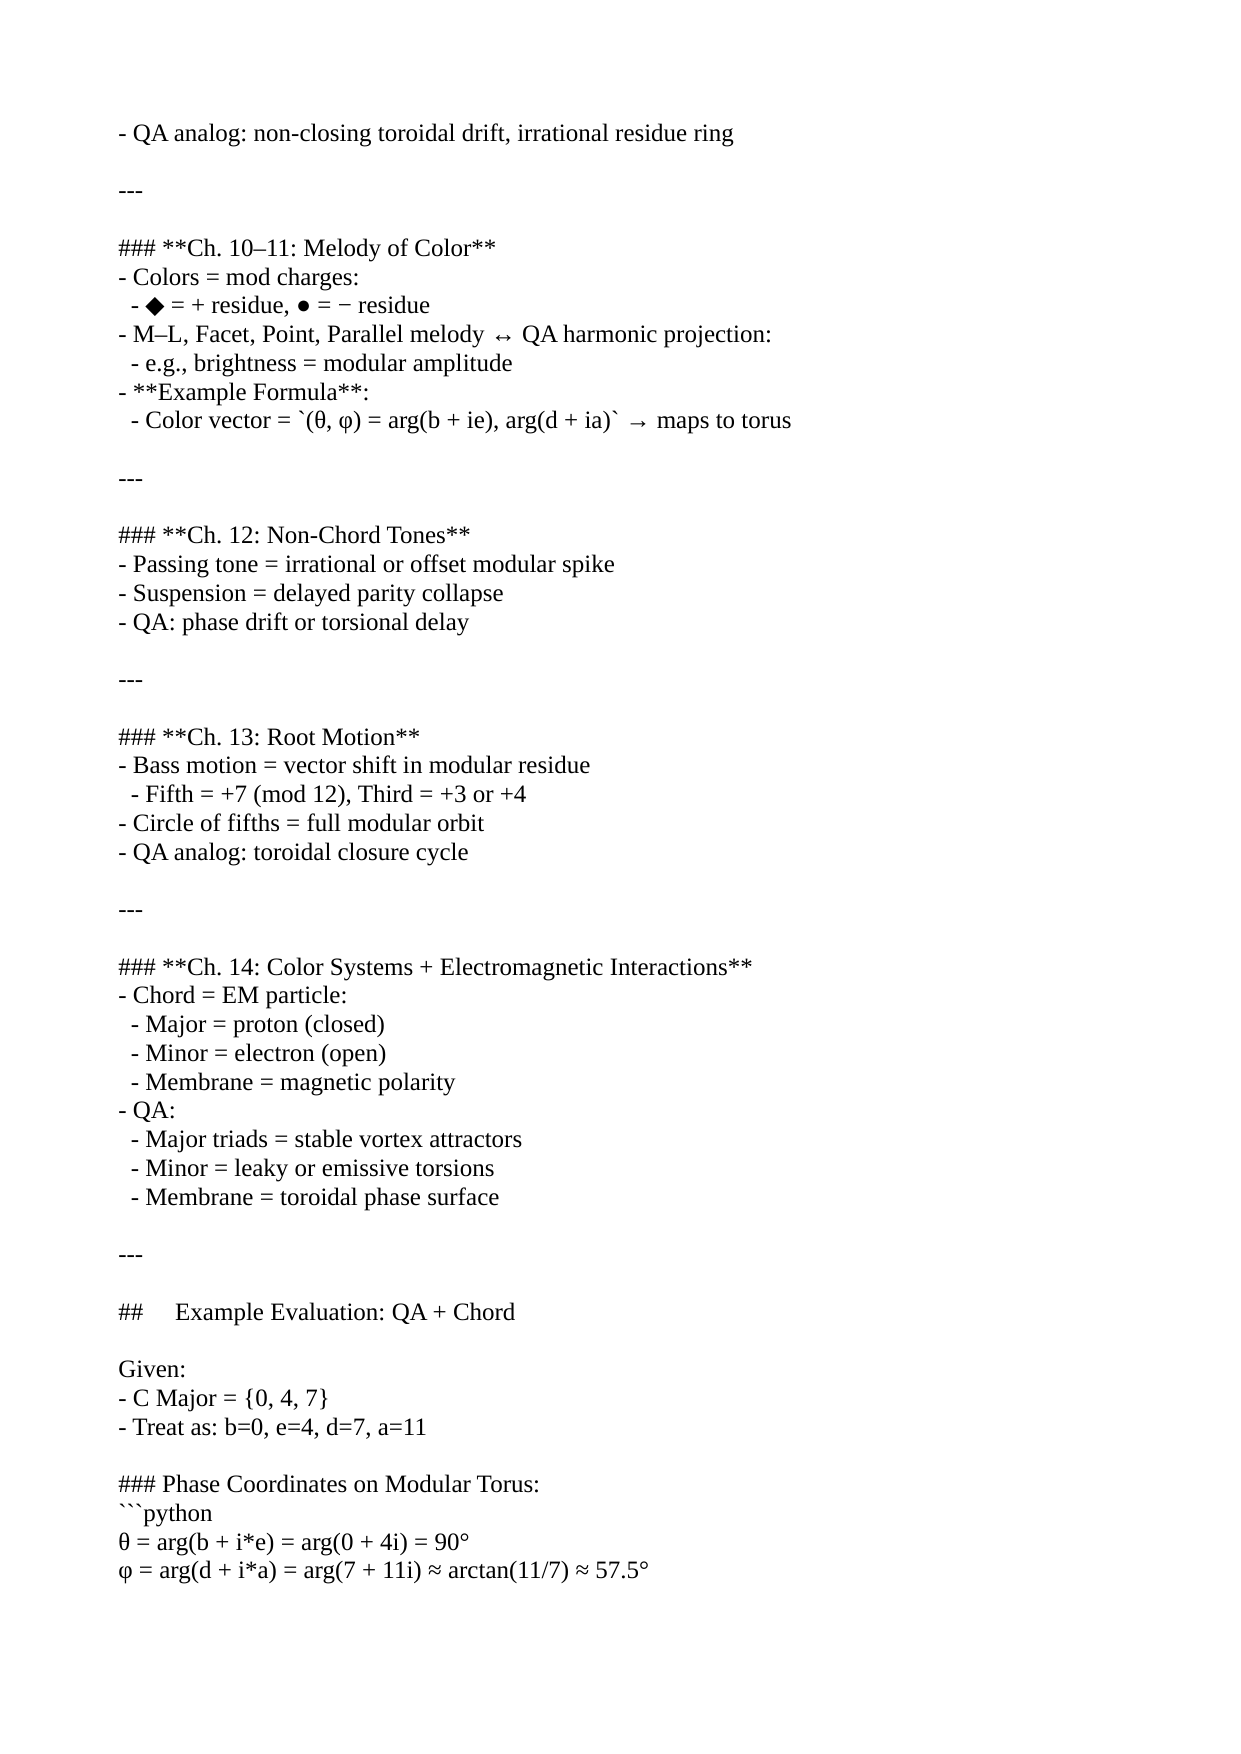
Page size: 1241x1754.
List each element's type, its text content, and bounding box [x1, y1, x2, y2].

text - Major triads = stable vortex attractors [118, 1124, 1122, 1153]
text - C Major = {0, 4, 7} [118, 1383, 1122, 1412]
text --- [118, 463, 1122, 492]
text --- [118, 1239, 1122, 1268]
text --- [118, 664, 1122, 693]
text φ = arg(d + i*a) = arg(7 + 11i) ≈ arctan(11/7) ≈ 57.5° [118, 1556, 1122, 1613]
text --- [118, 894, 1122, 923]
text - M–L, Facet, Point, Parallel melody ↔ QA harmonic projection: [118, 319, 1122, 348]
text - Passing tone = irrational or offset modular spike [118, 549, 1122, 578]
text ```python [118, 1498, 1122, 1527]
text θ = arg(b + i*e) = arg(0 + 4i) = 90° [118, 1527, 1122, 1556]
text - Treat as: b=0, e=4, d=7, a=11 [118, 1412, 1122, 1441]
text - Bass motion = vector shift in modular residue [118, 751, 1122, 779]
text - Color vector = `(θ, φ) = arg(b + ie), arg(d + ia)` → maps to torus [118, 406, 1122, 434]
text - QA: phase drift or torsional delay [118, 607, 1122, 636]
text - Minor = leaky or emissive torsions [118, 1153, 1122, 1182]
text - **Example Formula**: [118, 377, 1122, 406]
text - Membrane = magnetic polarity [118, 1067, 1122, 1096]
text - Suspension = delayed parity collapse [118, 578, 1122, 607]
text - Membrane = toroidal phase surface [118, 1182, 1122, 1211]
text ### **Ch. 12: Non-Chord Tones** [118, 521, 1122, 549]
text ## 🧮 Example Evaluation: QA + Chord [118, 1297, 1122, 1326]
text - QA: [118, 1096, 1122, 1124]
text ### **Ch. 13: Root Motion** [118, 722, 1122, 751]
text - ◆ = + residue, ● = − residue [118, 291, 1122, 319]
text - e.g., brightness = modular amplitude [118, 348, 1122, 377]
text - Chord = EM particle: [118, 981, 1122, 1009]
text - Major = proton (closed) [118, 1009, 1122, 1038]
text Given: [118, 1354, 1122, 1383]
text - Colors = mod charges: [118, 262, 1122, 291]
text ### Phase Coordinates on Modular Torus: [118, 1469, 1122, 1498]
text - Fifth = +7 (mod 12), Third = +3 or +4 [118, 779, 1122, 808]
text ### **Ch. 10–11: Melody of Color** [118, 233, 1122, 262]
text - QA analog: toroidal closure cycle [118, 837, 1122, 866]
text - QA analog: non-closing toroidal drift, irrational residue ring [118, 118, 1122, 147]
text - Minor = electron (open) [118, 1038, 1122, 1067]
text ### **Ch. 14: Color Systems + Electromagnetic Interactions** [118, 952, 1122, 981]
text - Circle of fifths = full modular orbit [118, 808, 1122, 837]
text --- [118, 176, 1122, 204]
